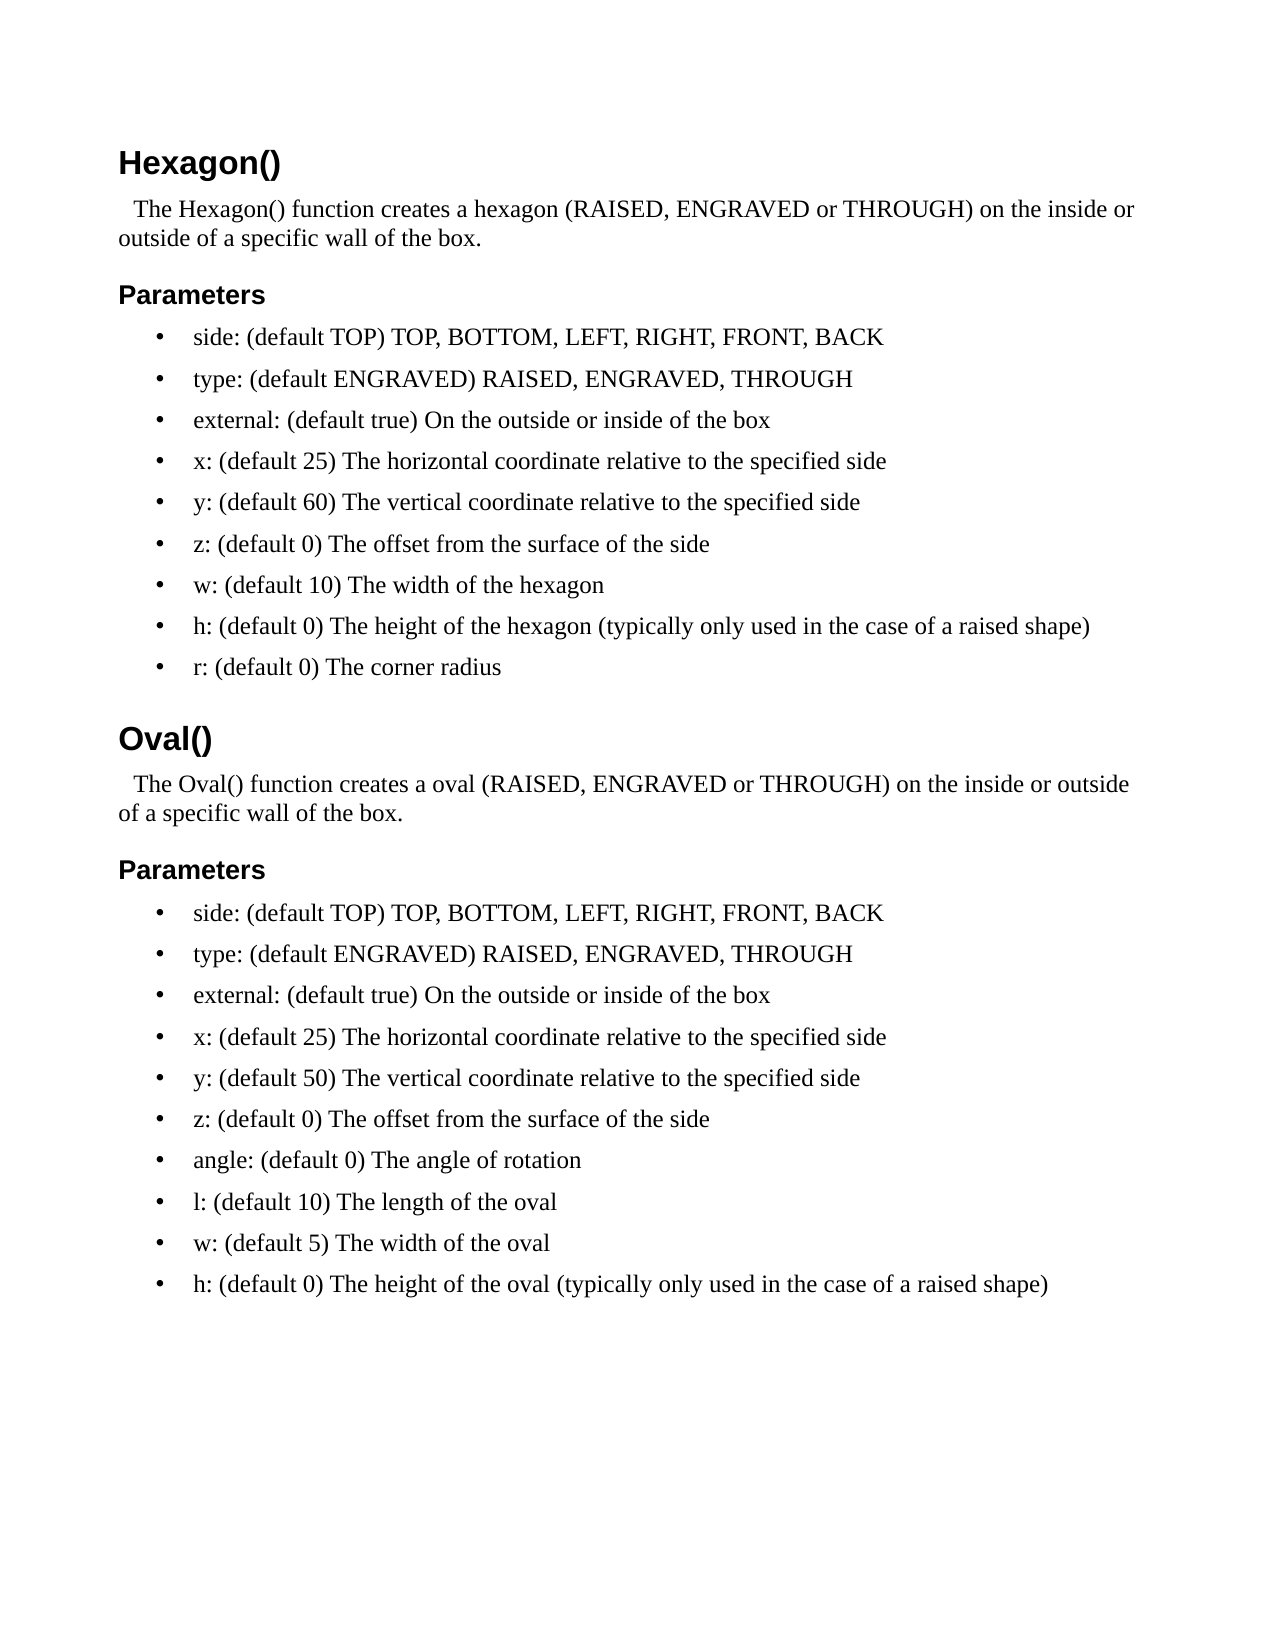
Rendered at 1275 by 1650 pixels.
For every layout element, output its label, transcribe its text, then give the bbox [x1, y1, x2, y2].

subtitle Parameters [118, 279, 1157, 310]
text The Hexagon() function creates a hexagon (RAISED, ENGRAVED or THROUGH) on the inside or outside of a specific wall of the box. [118, 194, 1157, 252]
list x: (default 25) The horizontal coordinate relative to the specified side [156, 446, 1157, 475]
list type: (default ENGRAVED) RAISED, ENGRAVED, THROUGH [156, 364, 1157, 392]
list angle: (default 0) The angle of rotation [156, 1145, 1157, 1174]
list r: (default 0) The corner radius [156, 652, 1157, 681]
list h: (default 0) The height of the oval (typically only used in the case of a raised shape) [156, 1269, 1157, 1298]
list l: (default 10) The length of the oval [156, 1187, 1157, 1215]
list h: (default 0) The height of the hexagon (typically only used in the case of a raised shape) [156, 611, 1157, 640]
list z: (default 0) The offset from the surface of the side [156, 529, 1157, 557]
list side: (default TOP) TOP, BOTTOM, LEFT, RIGHT, FRONT, BACK [156, 898, 1157, 927]
list w: (default 5) The width of the oval [156, 1228, 1157, 1257]
list external: (default true) On the outside or inside of the box [156, 405, 1157, 434]
list external: (default true) On the outside or inside of the box [156, 980, 1157, 1009]
list side: (default TOP) TOP, BOTTOM, LEFT, RIGHT, FRONT, BACK [156, 322, 1157, 351]
list z: (default 0) The offset from the surface of the side [156, 1104, 1157, 1133]
subtitle Oval() [118, 719, 1157, 757]
list y: (default 50) The vertical coordinate relative to the specified side [156, 1063, 1157, 1092]
text The Oval() function creates a oval (RAISED, ENGRAVED or THROUGH) on the inside or outside of a specific wall of the box. [118, 769, 1157, 827]
subtitle Parameters [118, 854, 1157, 885]
list y: (default 60) The vertical coordinate relative to the specified side [156, 487, 1157, 516]
list x: (default 25) The horizontal coordinate relative to the specified side [156, 1022, 1157, 1050]
list type: (default ENGRAVED) RAISED, ENGRAVED, THROUGH [156, 939, 1157, 968]
list w: (default 10) The width of the hexagon [156, 570, 1157, 599]
subtitle Hexagon() [118, 143, 1157, 182]
